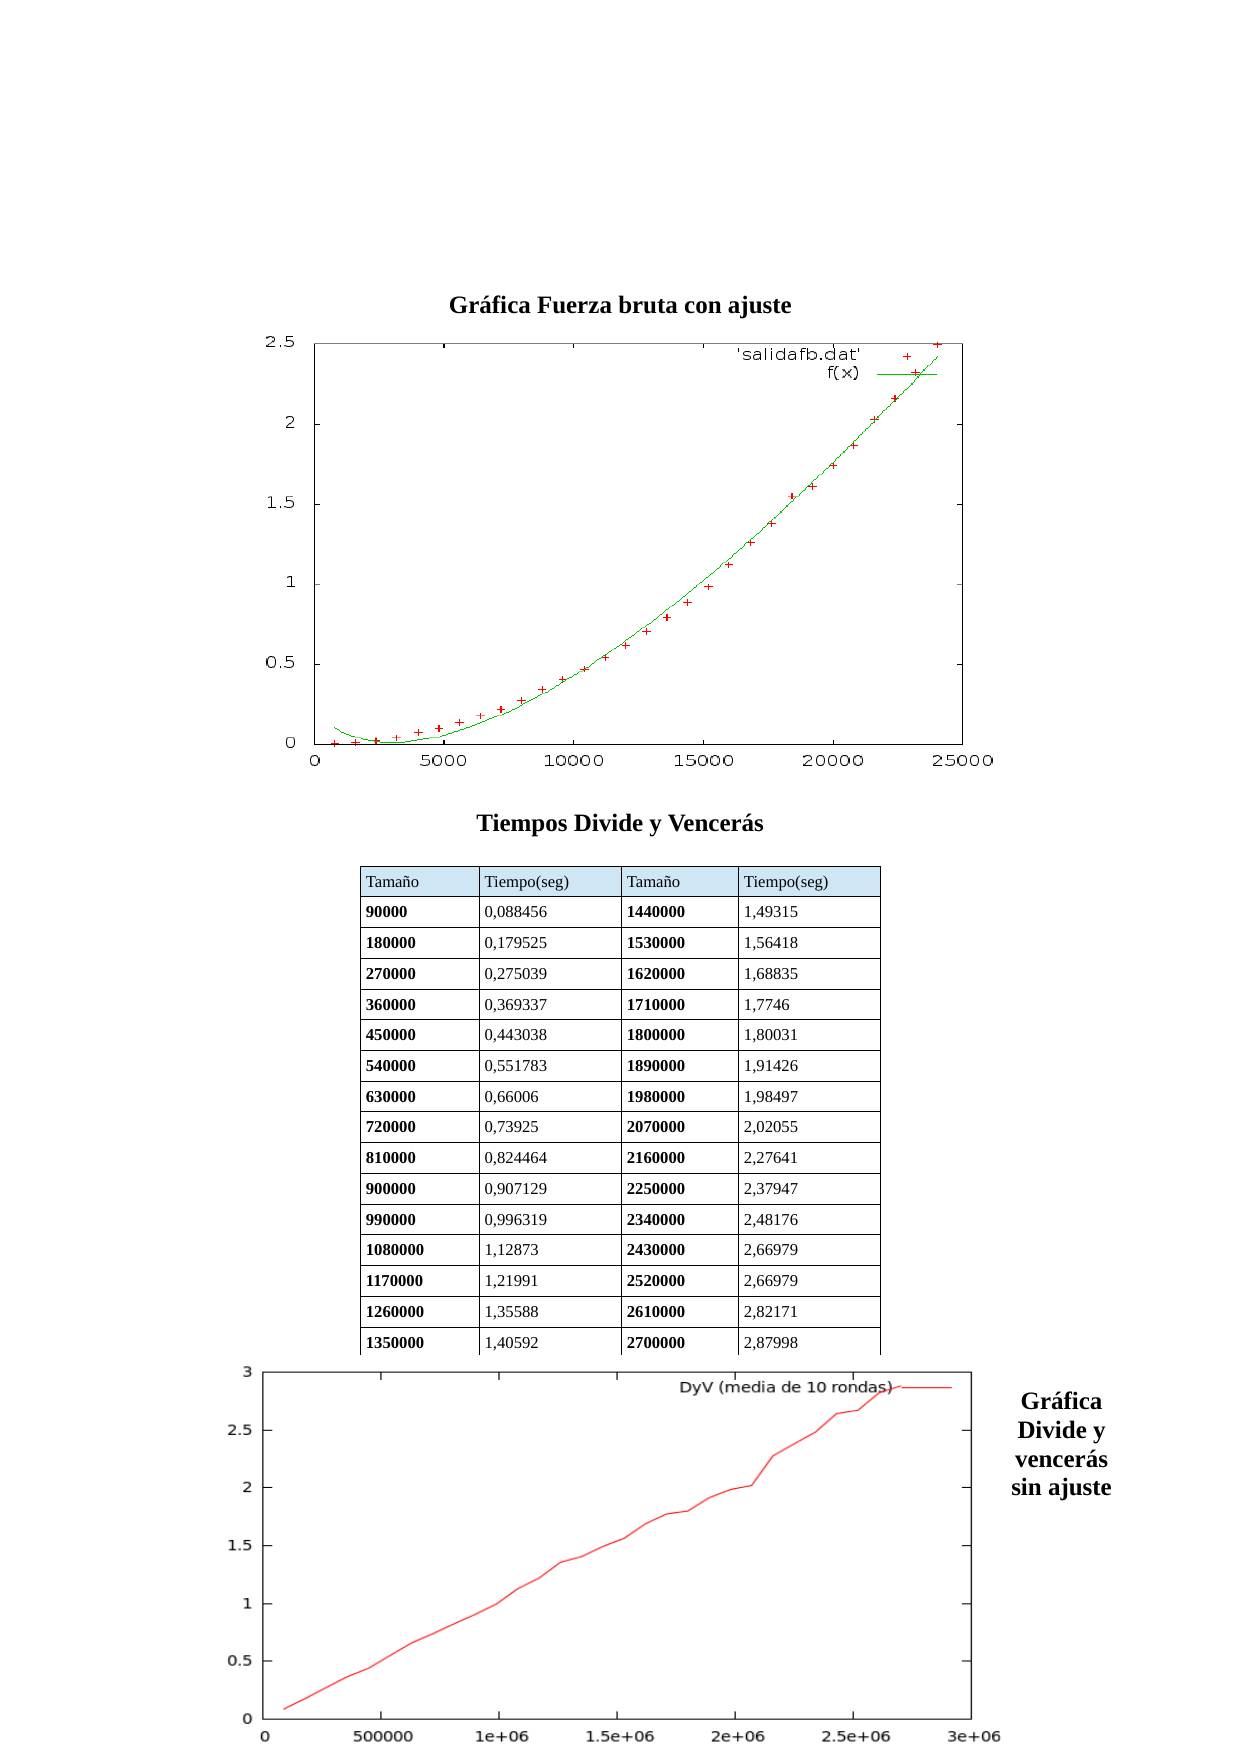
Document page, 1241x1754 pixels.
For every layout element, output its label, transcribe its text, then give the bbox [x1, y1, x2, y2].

table_cell 1,35588 [480, 1297, 621, 1327]
table_cell 900000 [361, 1174, 479, 1204]
table_cell 1,49315 [739, 897, 880, 927]
table_cell 2,48176 [739, 1205, 880, 1234]
table_cell 0,66006 [480, 1082, 621, 1111]
table_cell 2160000 [622, 1143, 738, 1173]
text [118, 1386, 197, 1501]
table_cell 0,551783 [480, 1051, 621, 1081]
table_cell 2340000 [622, 1205, 738, 1234]
table_cell 1,80031 [739, 1020, 880, 1050]
table_cell 1800000 [622, 1020, 738, 1050]
table_cell 0,275039 [480, 959, 621, 988]
table_cell 2,82171 [739, 1297, 880, 1327]
table_cell 2700000 [622, 1328, 738, 1355]
text Tiempos Divide y Vencerás [118, 808, 1122, 866]
table_cell 720000 [361, 1112, 479, 1142]
table_cell 2070000 [622, 1112, 738, 1142]
text Gráfica Divide y vencerás sin ajuste [1001, 1386, 1122, 1501]
table_cell 810000 [361, 1143, 479, 1173]
table_cell 0,369337 [480, 990, 621, 1019]
table_cell 2,66979 [739, 1266, 880, 1296]
text Gráfica Fuerza bruta con ajuste [118, 291, 1122, 319]
table_cell 1620000 [622, 959, 738, 988]
table_cell 360000 [361, 990, 479, 1019]
table_cell 1,21991 [480, 1266, 621, 1296]
table_header Tiempo(seg) [480, 867, 621, 896]
table_cell 1,91426 [739, 1051, 880, 1081]
table_cell 1350000 [361, 1328, 479, 1355]
table_cell 2520000 [622, 1266, 738, 1296]
table_header Tiempo(seg) [739, 867, 880, 896]
table_cell 0,907129 [480, 1174, 621, 1204]
table_cell 2,87998 [739, 1328, 880, 1355]
table_cell 1,56418 [739, 928, 880, 958]
table_cell 1080000 [361, 1235, 479, 1265]
table_cell 1980000 [622, 1082, 738, 1111]
table_cell 1,68835 [739, 959, 880, 988]
table_cell 0,73925 [480, 1112, 621, 1142]
table_cell 2,27641 [739, 1143, 880, 1173]
table_cell 1,40592 [480, 1328, 621, 1355]
table_cell 1440000 [622, 897, 738, 927]
table_cell 0,179525 [480, 928, 621, 958]
table_cell 1,7746 [739, 990, 880, 1019]
table_cell 1530000 [622, 928, 738, 958]
table_cell 0,088456 [480, 897, 621, 927]
table_cell 0,996319 [480, 1205, 621, 1234]
picture [197, 1355, 1001, 1754]
table_cell 990000 [361, 1205, 479, 1234]
table_cell 270000 [361, 959, 479, 988]
table_cell 2430000 [622, 1235, 738, 1265]
table_cell 540000 [361, 1051, 479, 1081]
table_cell 0,824464 [480, 1143, 621, 1173]
table_cell 450000 [361, 1020, 479, 1050]
table_cell 630000 [361, 1082, 479, 1111]
table_cell 2,66979 [739, 1235, 880, 1265]
picture [228, 322, 1004, 781]
table_cell 2,02055 [739, 1112, 880, 1142]
table_cell 2250000 [622, 1174, 738, 1204]
table_cell 1260000 [361, 1297, 479, 1327]
table_cell 90000 [361, 897, 479, 927]
table_cell 1170000 [361, 1266, 479, 1296]
table_cell 180000 [361, 928, 479, 958]
table_cell 1890000 [622, 1051, 738, 1081]
table_cell 2,37947 [739, 1174, 880, 1204]
table_header Tamaño [622, 867, 738, 896]
table_cell 1,12873 [480, 1235, 621, 1265]
table_cell 1710000 [622, 990, 738, 1019]
table_header Tamaño [361, 867, 479, 896]
table_cell 0,443038 [480, 1020, 621, 1050]
table_cell 2610000 [622, 1297, 738, 1327]
table_cell 1,98497 [739, 1082, 880, 1111]
